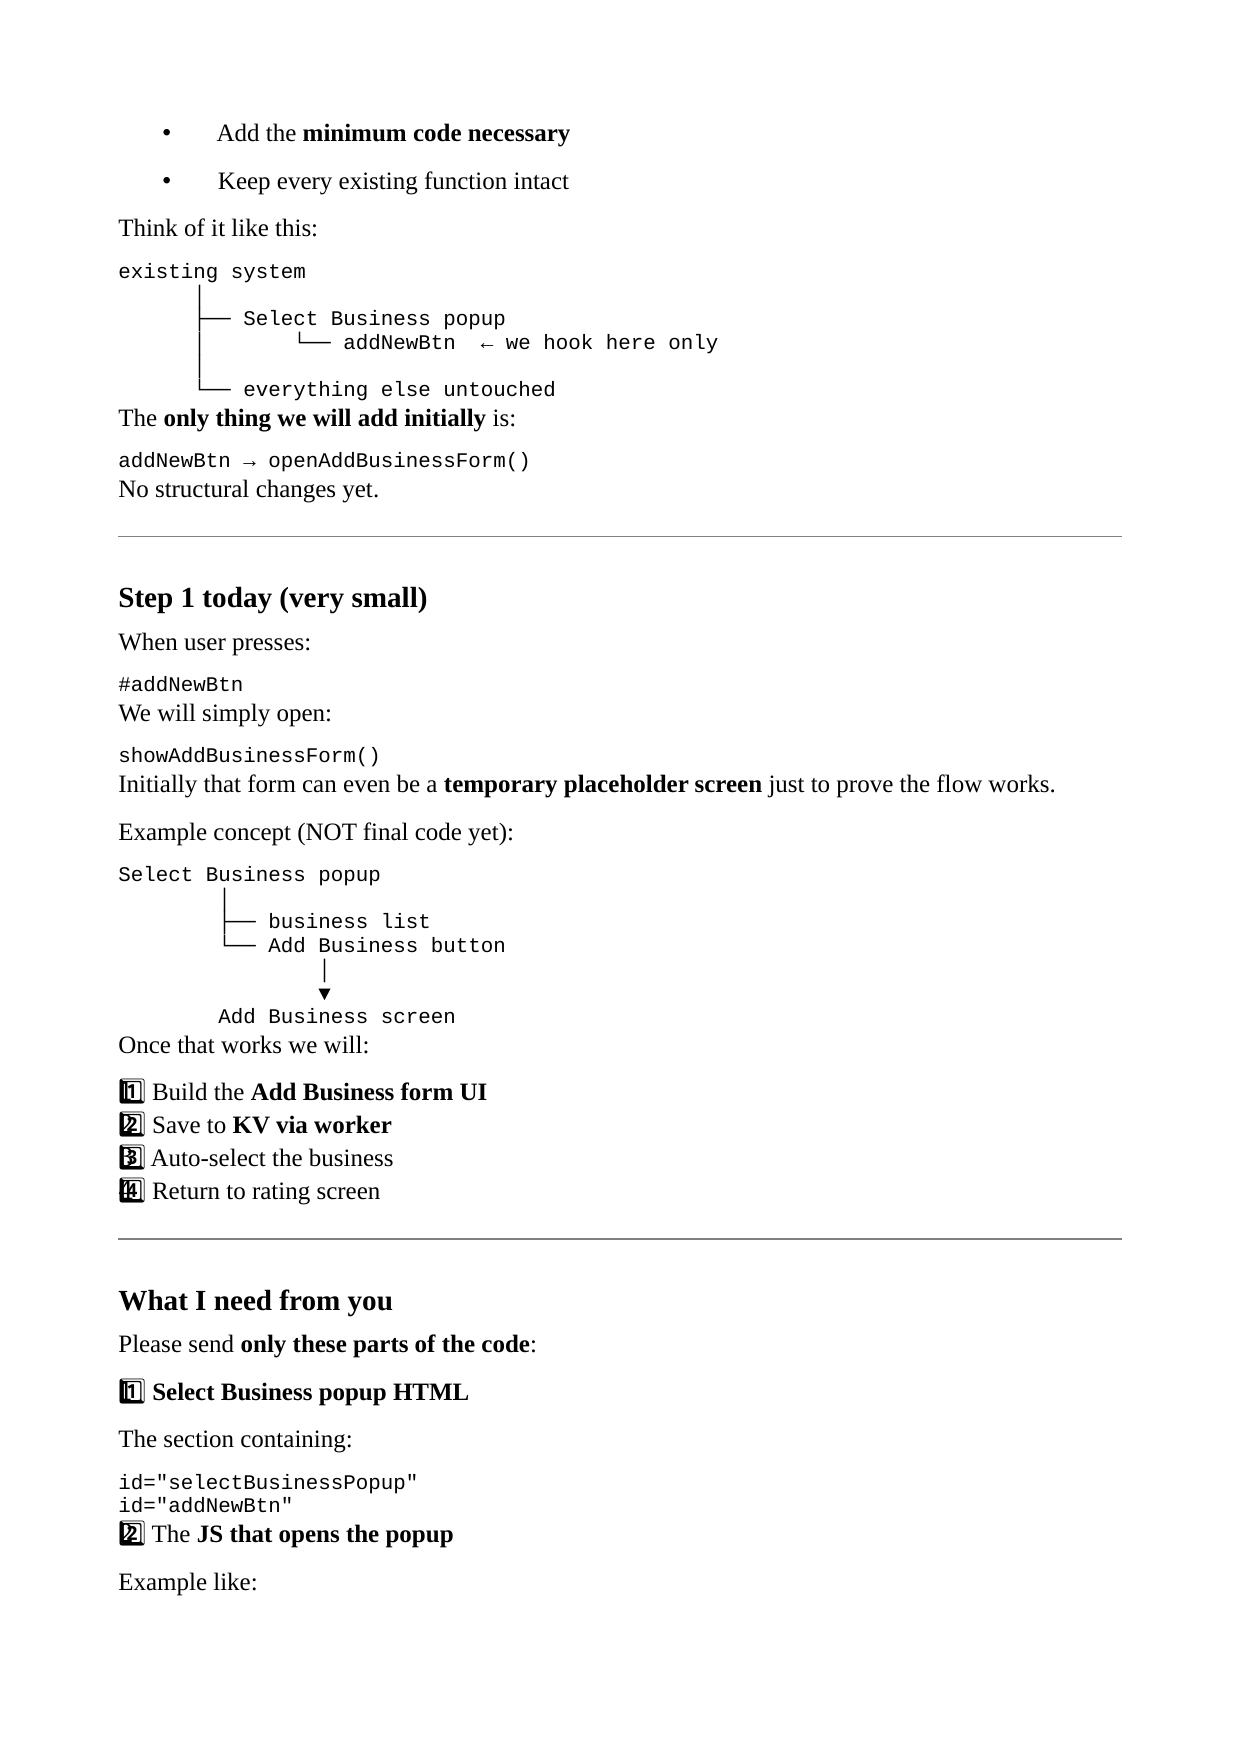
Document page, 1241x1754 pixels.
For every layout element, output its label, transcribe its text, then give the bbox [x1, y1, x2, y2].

subtitle Step 1 today (very small) [118, 581, 1122, 614]
text ▼ [118, 982, 1122, 1006]
text When user presses: [118, 627, 1122, 655]
list ✅ Keep every existing function intact [162, 166, 1122, 194]
text ├── Select Business popup [118, 308, 1122, 332]
text The section containing: [118, 1424, 1122, 1453]
text │ [118, 284, 1122, 308]
subtitle What I need from you [118, 1283, 1122, 1316]
text │ └── addNewBtn ← we hook here only [118, 332, 199, 356]
text ├── business list [118, 912, 1122, 935]
text id="selectBusinessPopup" [118, 1472, 1122, 1495]
text #addNewBtn [118, 674, 1122, 698]
text existing system [118, 261, 1122, 284]
text Example like: [118, 1567, 1122, 1595]
text Please send only these parts of the code: [118, 1329, 1122, 1358]
text Select Business popup [118, 864, 1122, 888]
text └── Add Business button [118, 935, 1122, 959]
text Add Business screen [118, 1006, 1122, 1030]
text No structural changes yet. [118, 474, 1122, 503]
text │ [325, 959, 1122, 982]
text └── everything else untouched [118, 379, 1122, 403]
text 1️⃣ Build the Add Business form UI 2️⃣ Save to KV via worker 3️⃣ Auto-select the business 4️⃣ Return to rating screen [118, 1077, 1122, 1205]
text Think of it like this: [118, 213, 1122, 242]
text id="addNewBtn" [118, 1495, 1122, 1519]
text We will simply open: [118, 698, 1122, 727]
text │ [225, 888, 1122, 912]
text Once that works we will: [118, 1030, 1122, 1058]
text 1️⃣ Select Business popup HTML [118, 1377, 1122, 1405]
text addNewBtn → openAddBusinessForm() [118, 450, 1122, 474]
text The only thing we will add initially is: [118, 403, 1122, 432]
text │ [118, 356, 1122, 379]
text 2️⃣ The JS that opens the popup [118, 1519, 1122, 1548]
text Example concept (NOT final code yet): [118, 817, 1122, 845]
text │ [118, 959, 324, 982]
text showAddBusinessForm() [118, 745, 1122, 769]
list ✅ Add the minimum code necessary [162, 118, 1122, 147]
text Initially that form can even be a temporary placeholder screen just to prove the flow works. [118, 769, 1122, 798]
text │ [118, 888, 224, 912]
text │ └── addNewBtn ← we hook here only [200, 332, 1122, 356]
